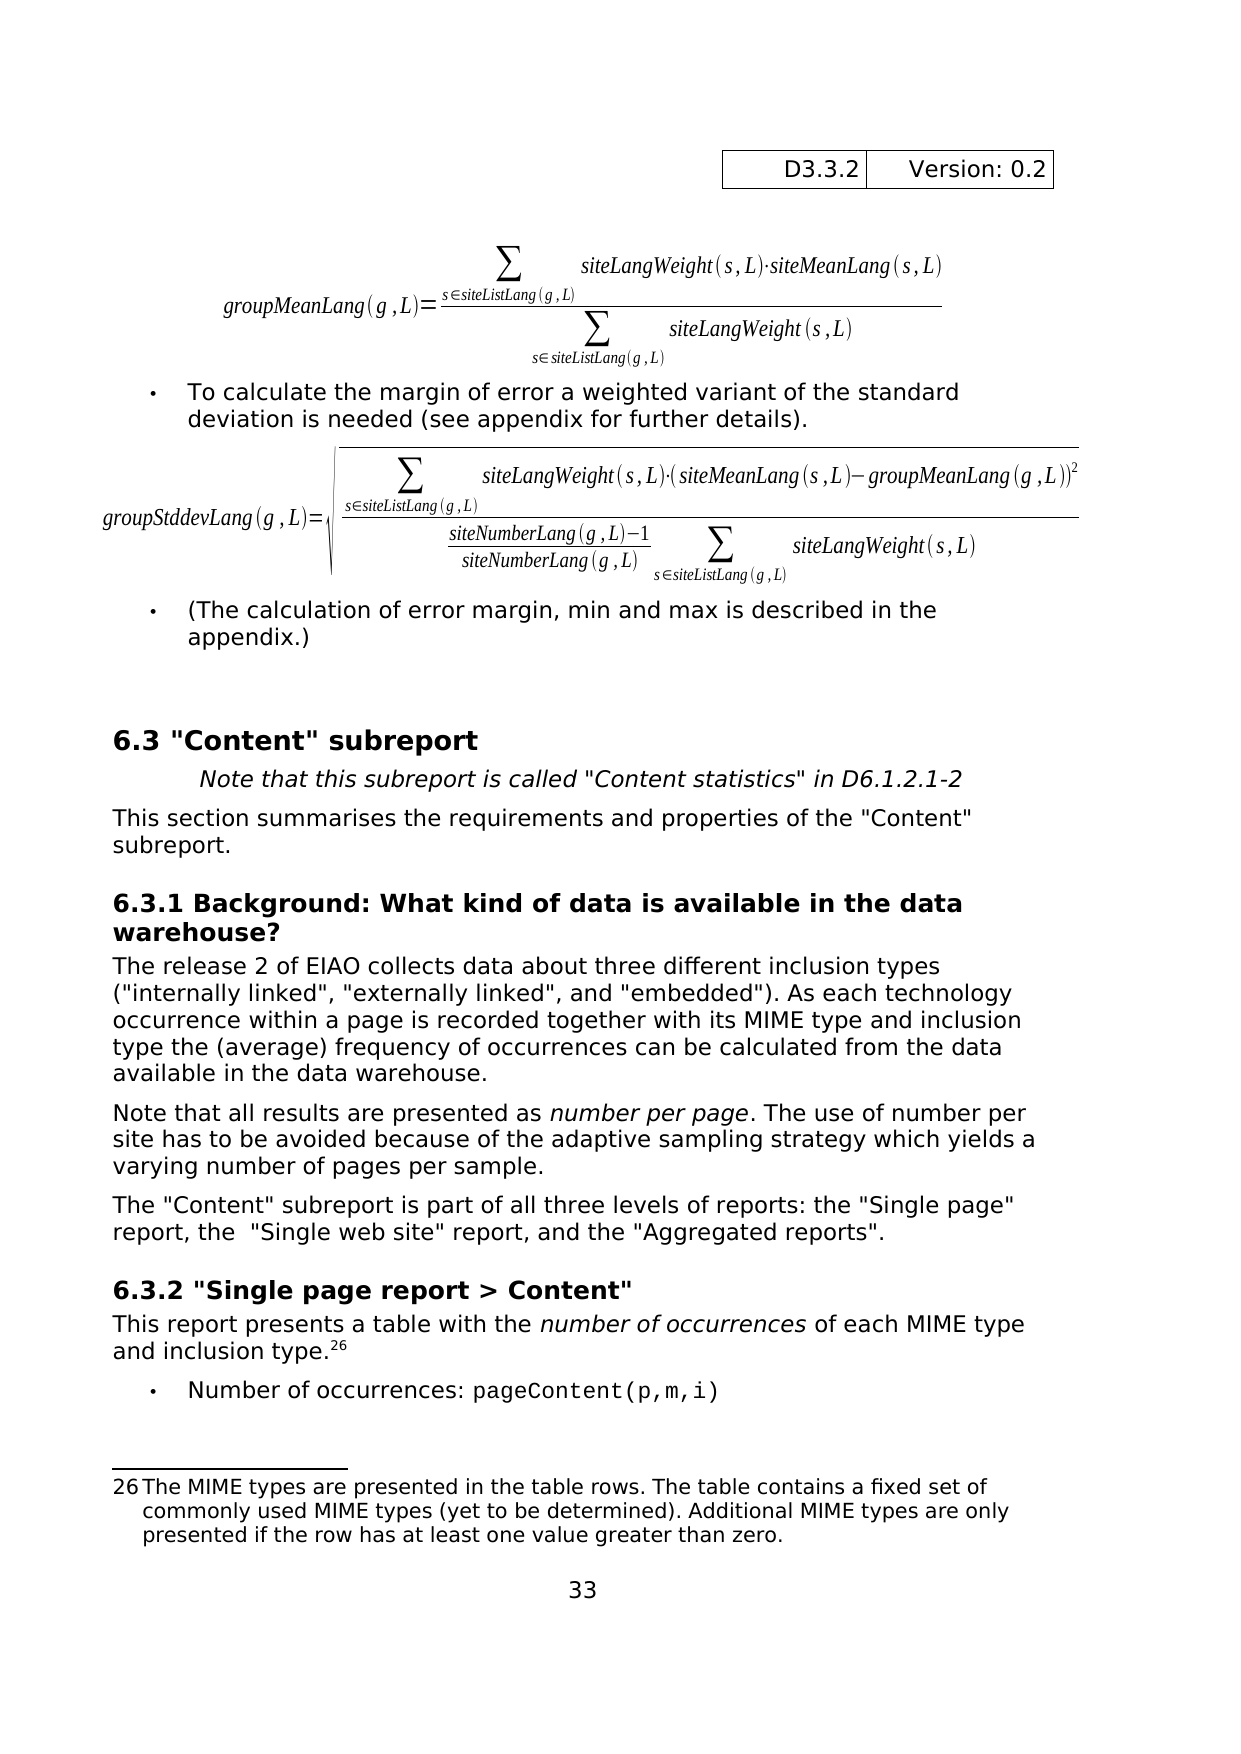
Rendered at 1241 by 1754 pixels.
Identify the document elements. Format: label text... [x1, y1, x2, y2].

text The "Content" subreport is part of all three levels of reports: the "Single page" report, the "Single web site" report, and the "Aggregated reports". [112, 1193, 1053, 1246]
text The release 2 of EIAO collects data about three different inclusion types ("internally linked", "externally linked", and "embedded"). As each technology occurrence within a page is recorded together with its MIME type and inclusion type the (average) frequency of occurrences can be calculated from the data available in the data warehouse. [112, 953, 1053, 1087]
subtitle "Content" subreport [112, 726, 1053, 757]
list Number of occurrences: pageContent(p,m,i) [150, 1378, 1053, 1406]
text This report presents a table with the number of occurrences of each MIME type and inclusion type. [112, 1312, 1053, 1365]
list To calculate the margin of error a weighted variant of the standard deviation is needed (see appendix for further details). [150, 379, 1053, 433]
text Note that this subreport is called "Content statistics" in D6.1.2.1-2 [112, 766, 1053, 793]
subtitle Background: What kind of data is available in the data warehouse? [112, 889, 1053, 947]
text The MIME types are presented in the table rows. The table contains a fixed set of commonly used MIME types (yet to be determined). Additional MIME types are only presented if the row has at least one value greater than zero. [112, 1475, 1053, 1548]
text This section summarises the requirements and properties of the "Content" subreport. [112, 805, 1053, 859]
list (The calculation of error margin, min and max is described in the appendix.) [150, 597, 1053, 650]
text Note that all results are presented as number per page. The use of number per site has to be avoided because of the adaptive sampling strategy which yields a varying number of pages per sample. [112, 1100, 1053, 1180]
subtitle "Single page report > Content" [112, 1276, 1053, 1306]
